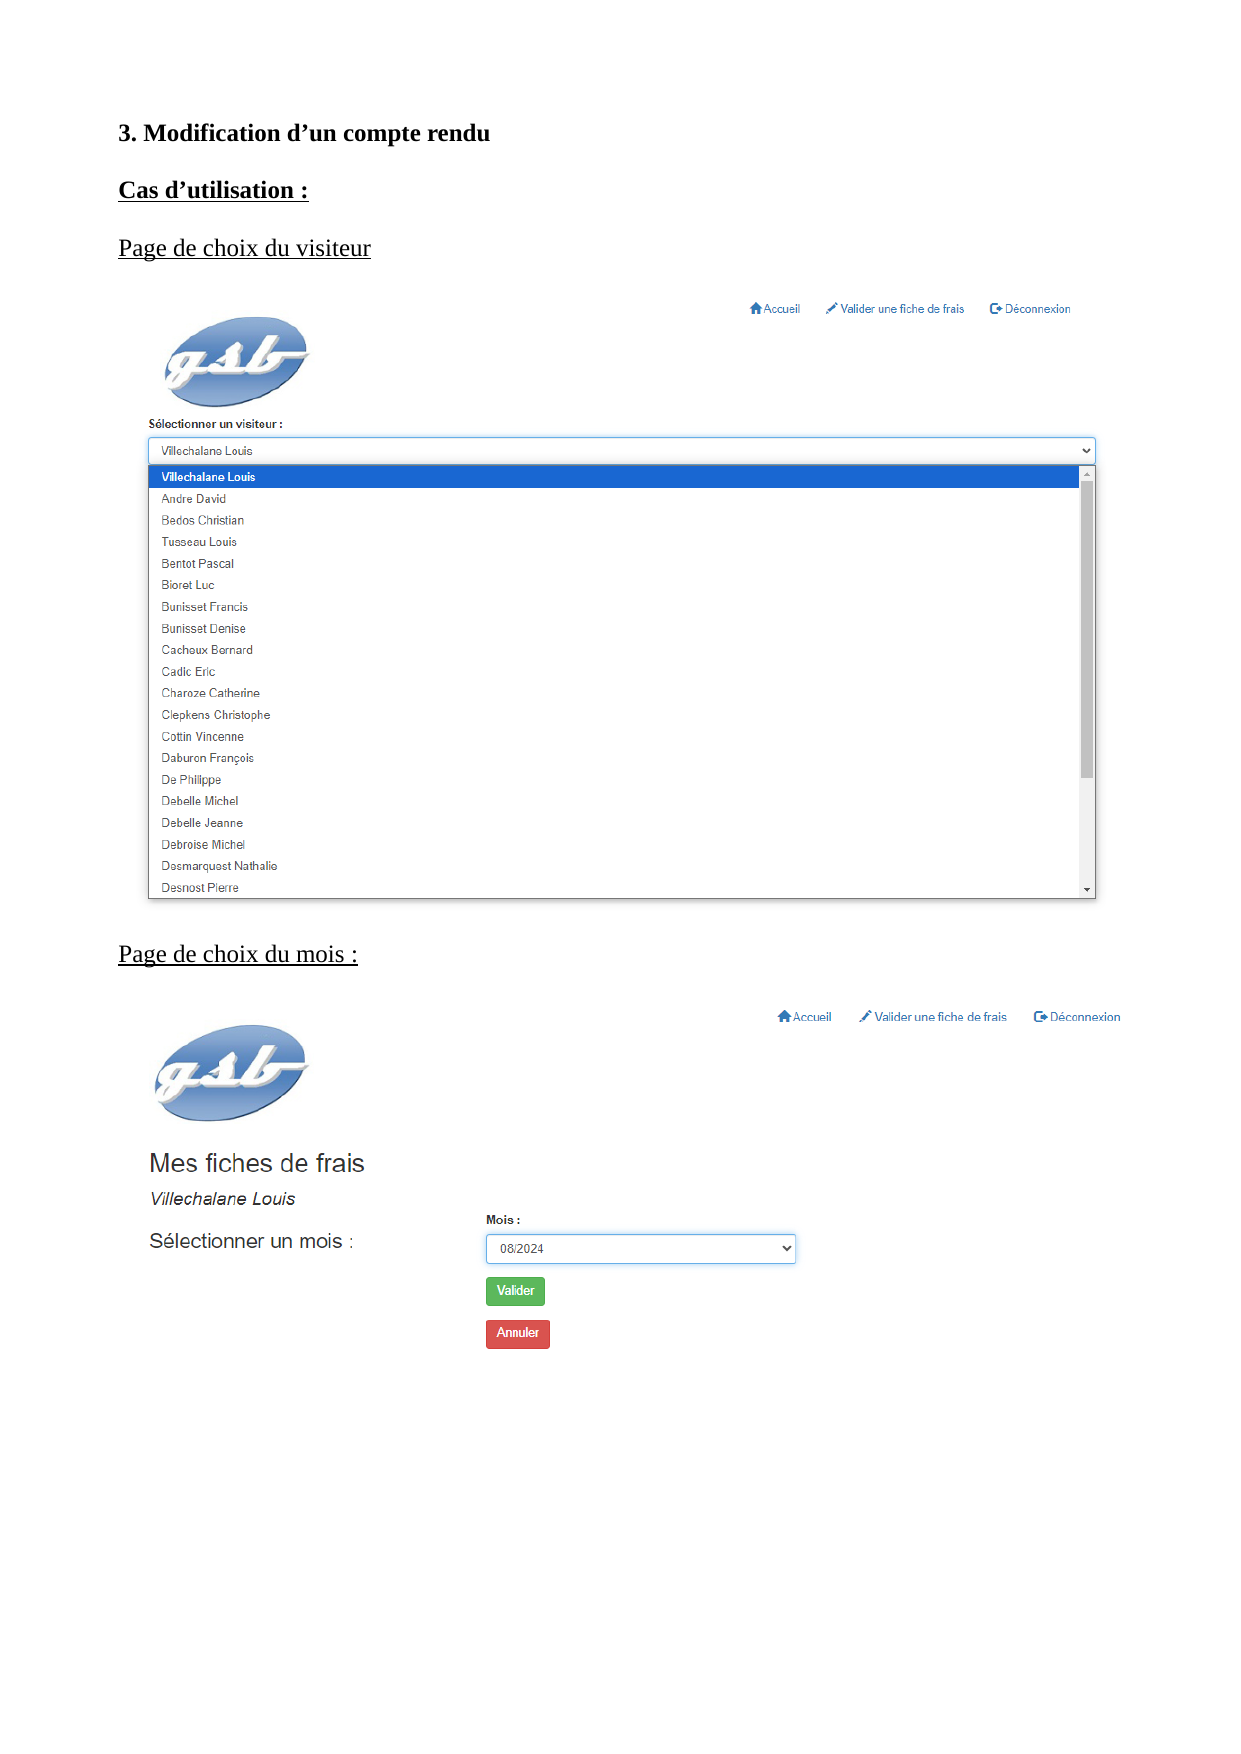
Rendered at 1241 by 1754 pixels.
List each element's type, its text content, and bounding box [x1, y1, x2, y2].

text Page de choix du visiteur [118, 233, 1122, 262]
text 3. Modification d’un compte rendu [118, 118, 1122, 147]
picture [118, 290, 1123, 940]
picture [118, 997, 1123, 1370]
text Cas d’utilisation : [118, 176, 1122, 204]
text Page de choix du mois : [118, 940, 1122, 968]
